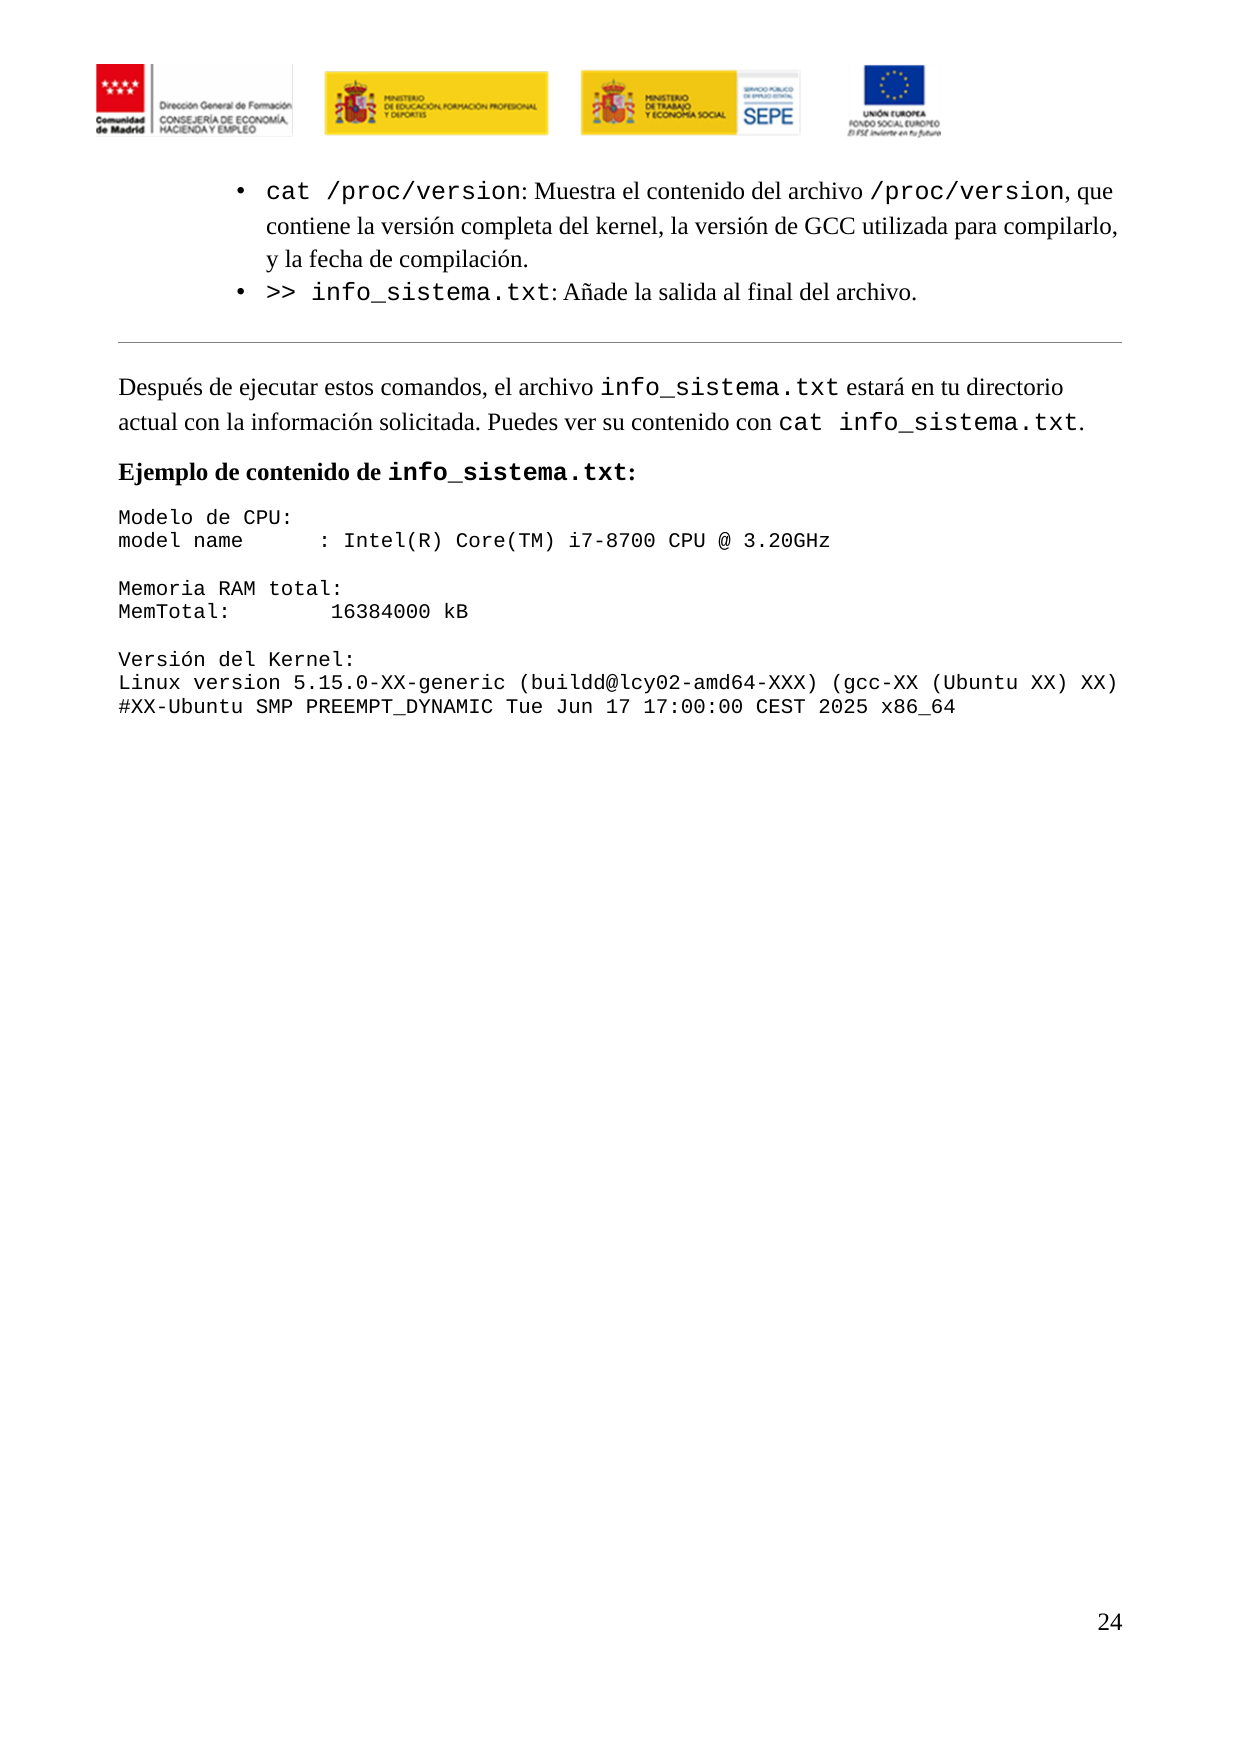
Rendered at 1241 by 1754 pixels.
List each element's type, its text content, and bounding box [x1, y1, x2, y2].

text MemTotal: 16384000 kB [118, 601, 1122, 625]
text Modelo de CPU: [118, 507, 1122, 531]
text Después de ejecutar estos comandos, el archivo info_sistema.txt estará en tu directorio actual con la información solicitada. Puedes ver su contenido con cat info_sistema.txt. [118, 372, 1122, 438]
text Versión del Kernel: [118, 649, 1122, 672]
list >> info_sistema.txt: Añade la salida al final del archivo. [236, 277, 1122, 308]
text model name : Intel(R) Core(TM) i7-8700 CPU @ 3.20GHz [118, 531, 1122, 554]
text Memoria RAM total: [118, 578, 1122, 601]
text Ejemplo de contenido de info_sistema.txt: [118, 457, 1122, 488]
list cat /proc/version: Muestra el contenido del archivo /proc/version, que contiene la versión completa del kernel, la versión de GCC utilizada para compilarlo, y la fecha de compilación. [236, 176, 1122, 273]
picture [96, 64, 942, 140]
text Linux version 5.15.0-XX-generic (buildd@lcy02-amd64-XXX) (gcc-XX (Ubuntu XX) XX) #XX-Ubuntu SMP PREEMPT_DYNAMIC Tue Jun 17 17:00:00 CEST 2025 x86_64 [118, 672, 1122, 720]
